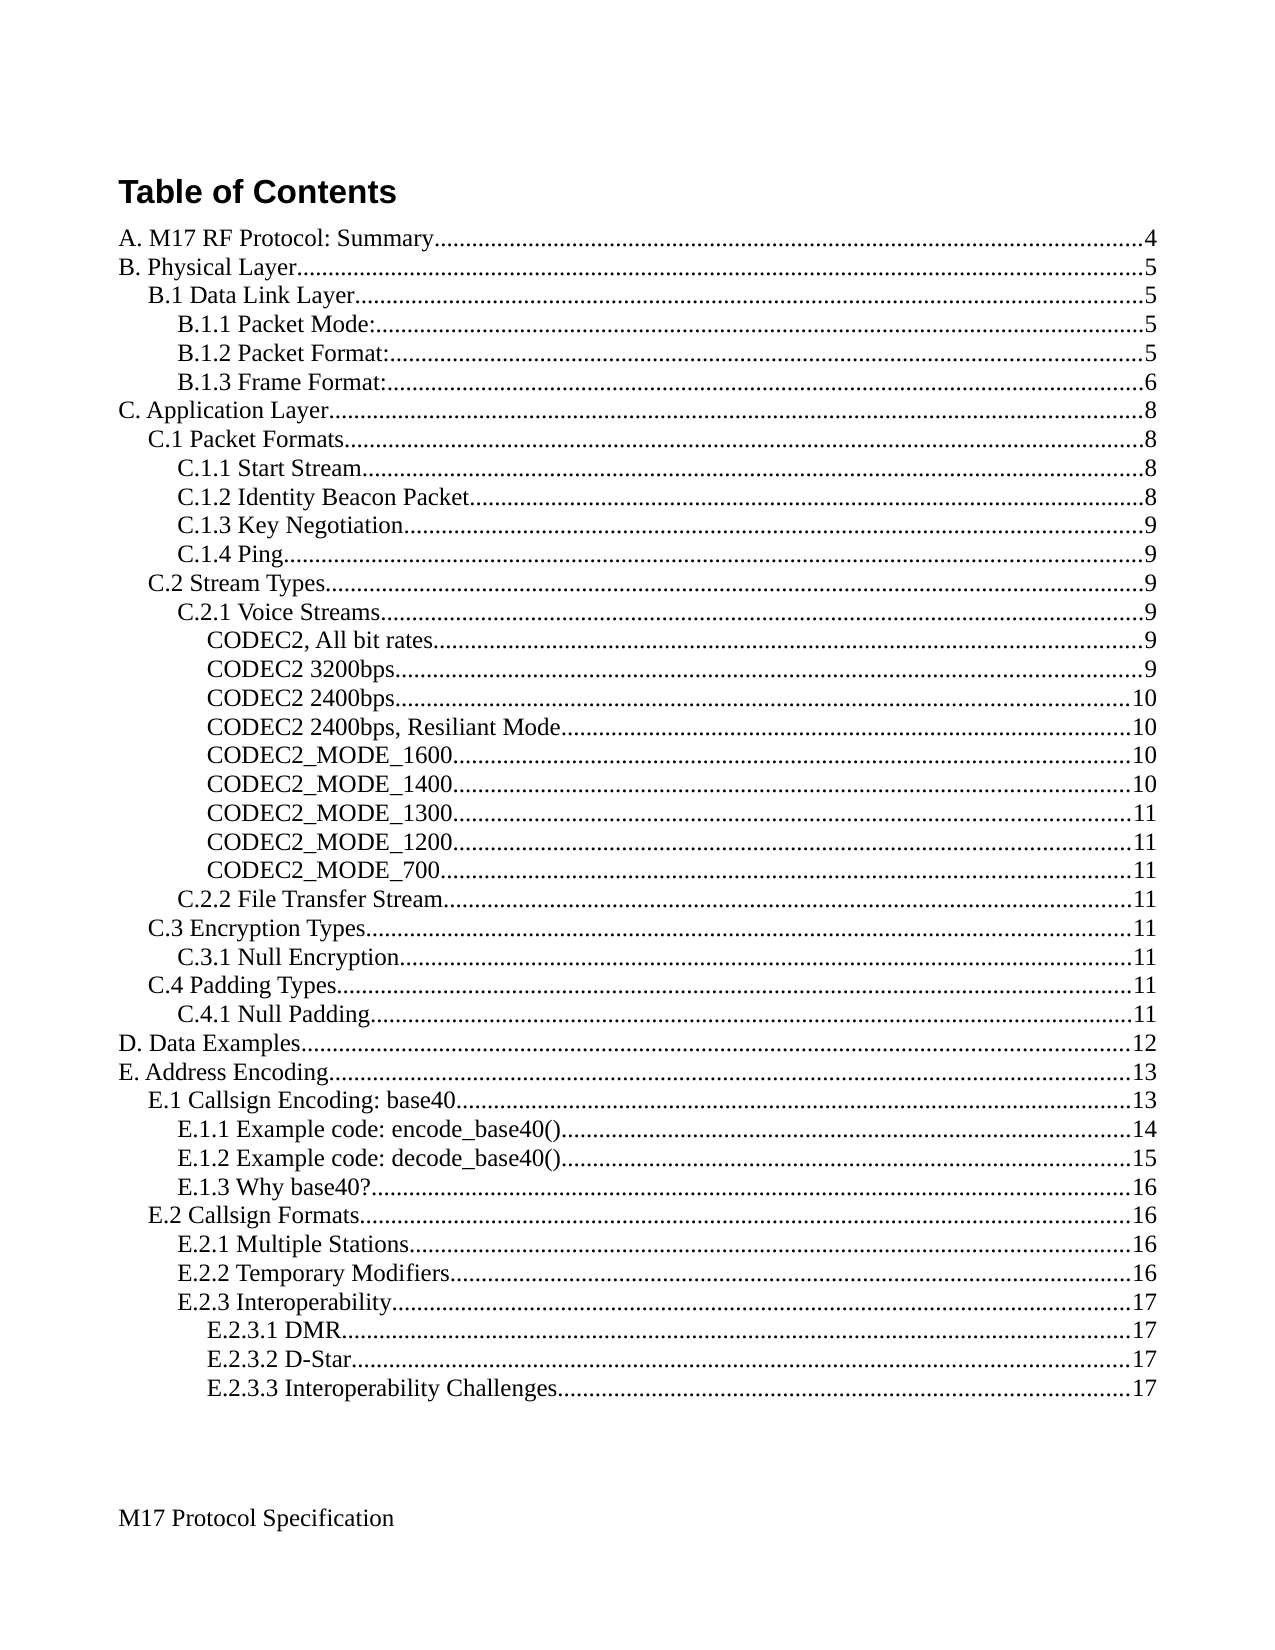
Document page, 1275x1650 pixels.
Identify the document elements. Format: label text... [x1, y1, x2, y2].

text E.2.1 Multiple Stations 16 [177, 1229, 1157, 1258]
text E.2.3 Interoperability 17 [177, 1287, 1157, 1315]
text A. M17 RF Protocol: Summary 4 [118, 223, 1157, 252]
text E. Address Encoding 13 [118, 1057, 1157, 1085]
text C.2 Stream Types 9 [148, 568, 1157, 597]
text C.2.2 File Transfer Stream 11 [177, 884, 1157, 913]
text C.1 Packet Formats 8 [148, 424, 1157, 453]
text C. Application Layer 8 [118, 395, 1157, 424]
text E.2.2 Temporary Modifiers 16 [177, 1258, 1157, 1287]
text C.4.1 Null Padding 11 [177, 999, 1157, 1028]
text B.1.3 Frame Format: 6 [177, 367, 1157, 395]
text C.1.4 Ping 9 [177, 539, 1157, 568]
text E.1 Callsign Encoding: base40 13 [148, 1085, 1157, 1114]
text C.4 Padding Types 11 [148, 970, 1157, 999]
text B.1.2 Packet Format: 5 [177, 338, 1157, 367]
text CODEC2, All bit rates 9 [207, 625, 1157, 654]
text E.1.1 Example code: encode_base40() 14 [177, 1114, 1157, 1143]
text CODEC2 2400bps 10 [207, 683, 1157, 712]
text E.1.3 Why base40? 16 [177, 1172, 1157, 1200]
text CODEC2_MODE_1600 10 [207, 740, 1157, 769]
text CODEC2_MODE_700 11 [207, 855, 1157, 884]
text C.3.1 Null Encryption 11 [177, 942, 1157, 970]
text C.1.3 Key Negotiation 9 [177, 510, 1157, 539]
text CODEC2_MODE_1200 11 [207, 827, 1157, 855]
text E.2.3.2 D-Star 17 [207, 1344, 1157, 1373]
text D. Data Examples 12 [118, 1028, 1157, 1057]
subtitle Table of Contents [118, 172, 1157, 210]
text C.1.2 Identity Beacon Packet 8 [177, 482, 1157, 510]
text CODEC2_MODE_1300 11 [207, 798, 1157, 827]
text C.1.1 Start Stream 8 [177, 453, 1157, 482]
text B. Physical Layer 5 [118, 252, 1157, 280]
text C.3 Encryption Types 11 [148, 913, 1157, 942]
text E.1.2 Example code: decode_base40() 15 [177, 1143, 1157, 1172]
text E.2 Callsign Formats 16 [148, 1200, 1157, 1229]
text C.2.1 Voice Streams 9 [177, 597, 1157, 625]
text E.2.3.3 Interoperability Challenges 17 [207, 1373, 1157, 1402]
text E.2.3.1 DMR 17 [207, 1315, 1157, 1344]
text B.1.1 Packet Mode: 5 [177, 309, 1157, 338]
text CODEC2 3200bps 9 [207, 654, 1157, 683]
text B.1 Data Link Layer 5 [148, 280, 1157, 309]
text CODEC2 2400bps, Resiliant Mode 10 [207, 712, 1157, 740]
text CODEC2_MODE_1400 10 [207, 769, 1157, 798]
